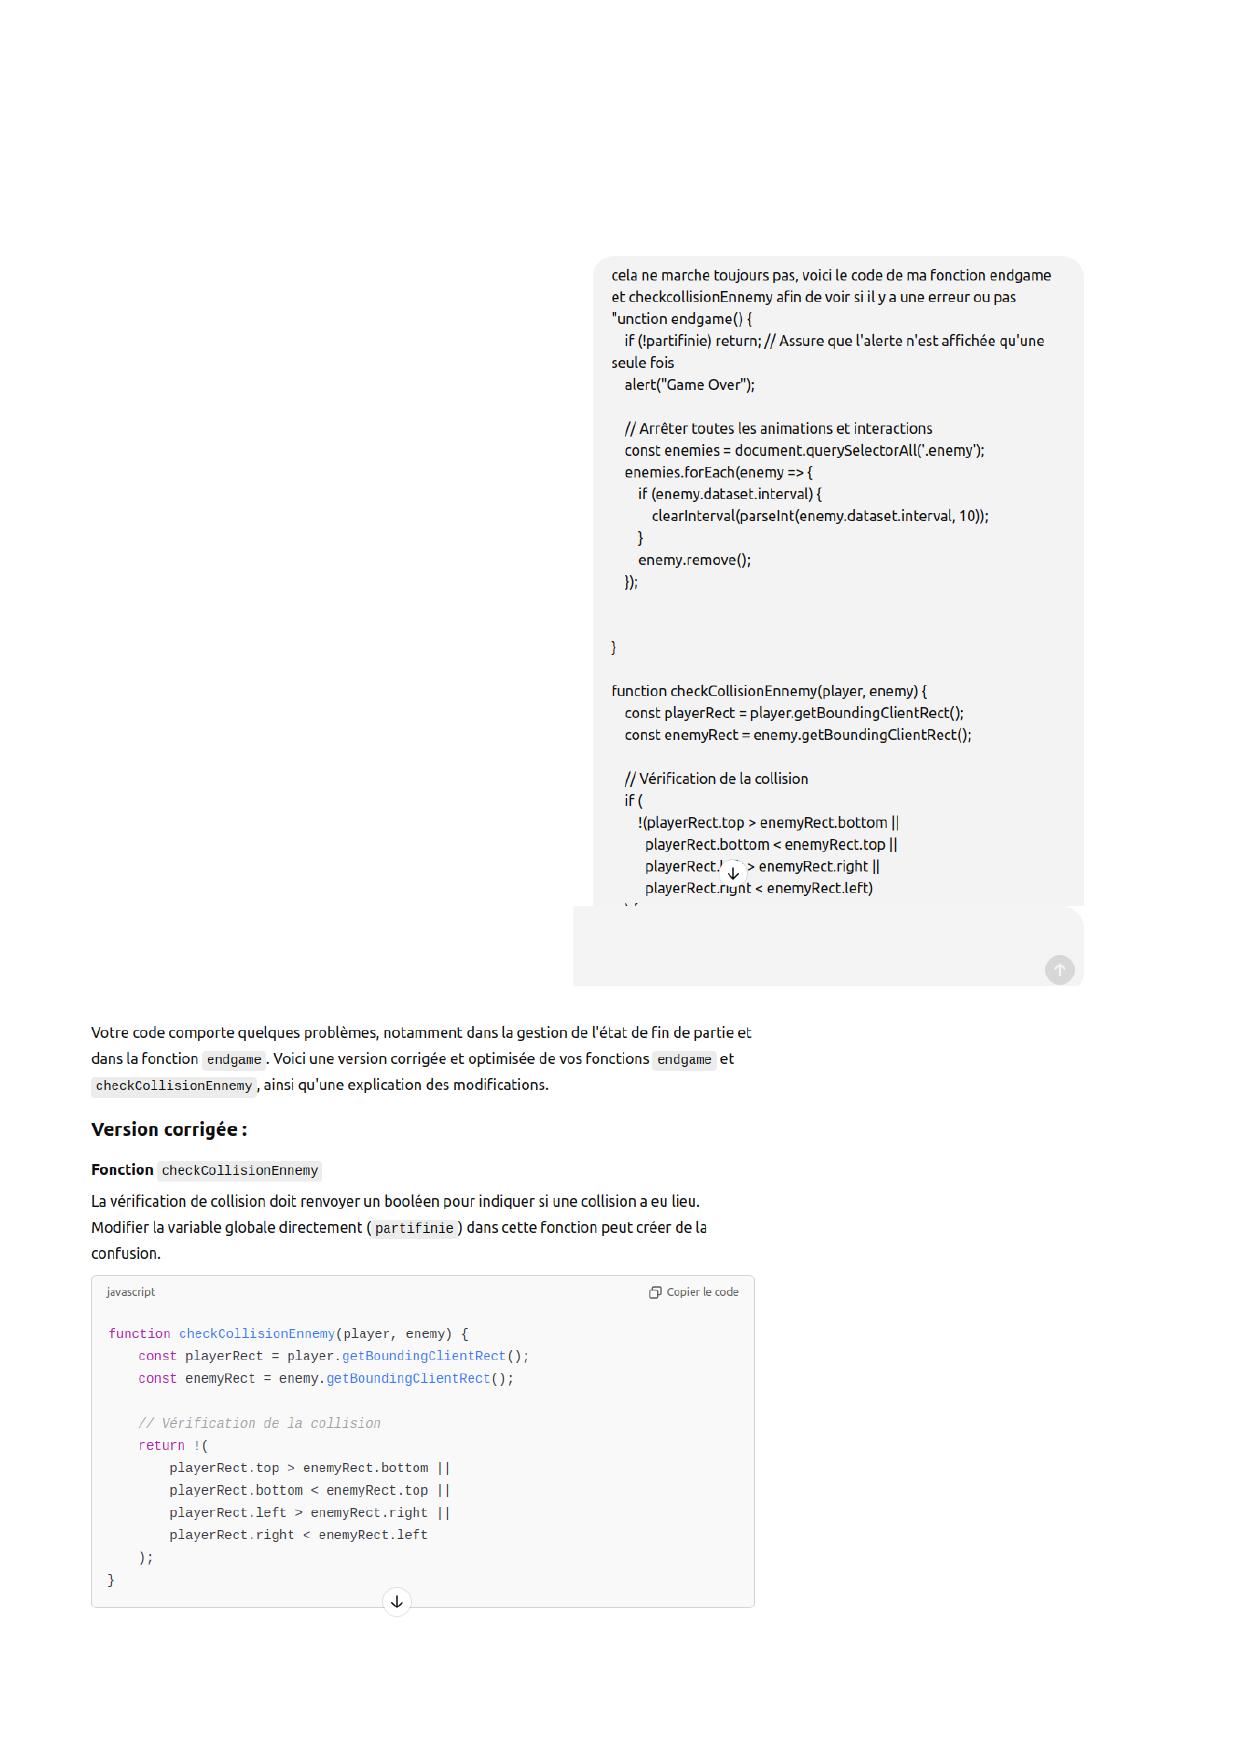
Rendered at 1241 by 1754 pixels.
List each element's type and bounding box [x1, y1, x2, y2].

picture [72, 1003, 761, 1620]
picture [573, 239, 1096, 986]
